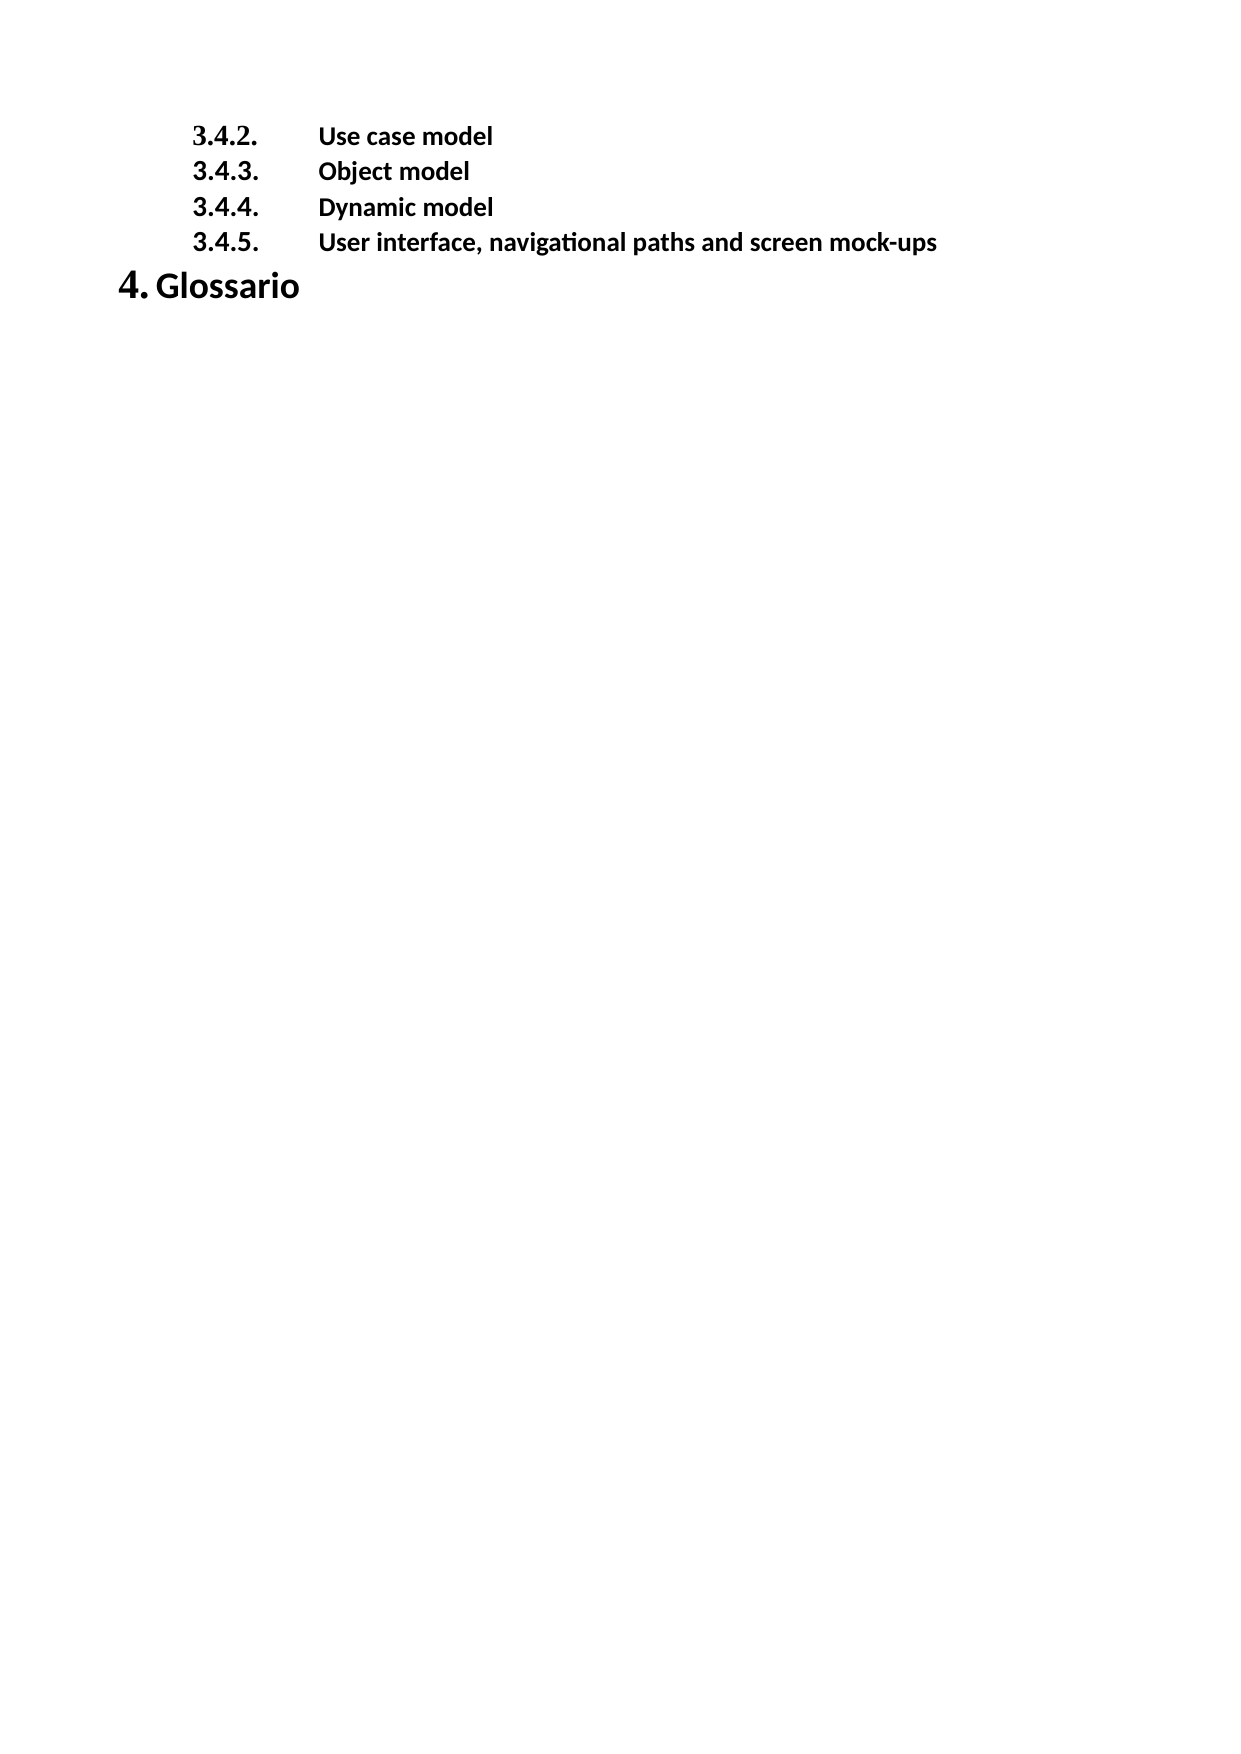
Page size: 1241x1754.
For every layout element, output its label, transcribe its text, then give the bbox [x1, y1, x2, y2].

list Object model [192, 152, 1137, 188]
list Glossario [118, 259, 1137, 307]
list Dynamic model [192, 188, 1137, 223]
list Use case model [192, 118, 1137, 152]
list User interface, navigational paths and screen mock-ups [192, 223, 1137, 259]
